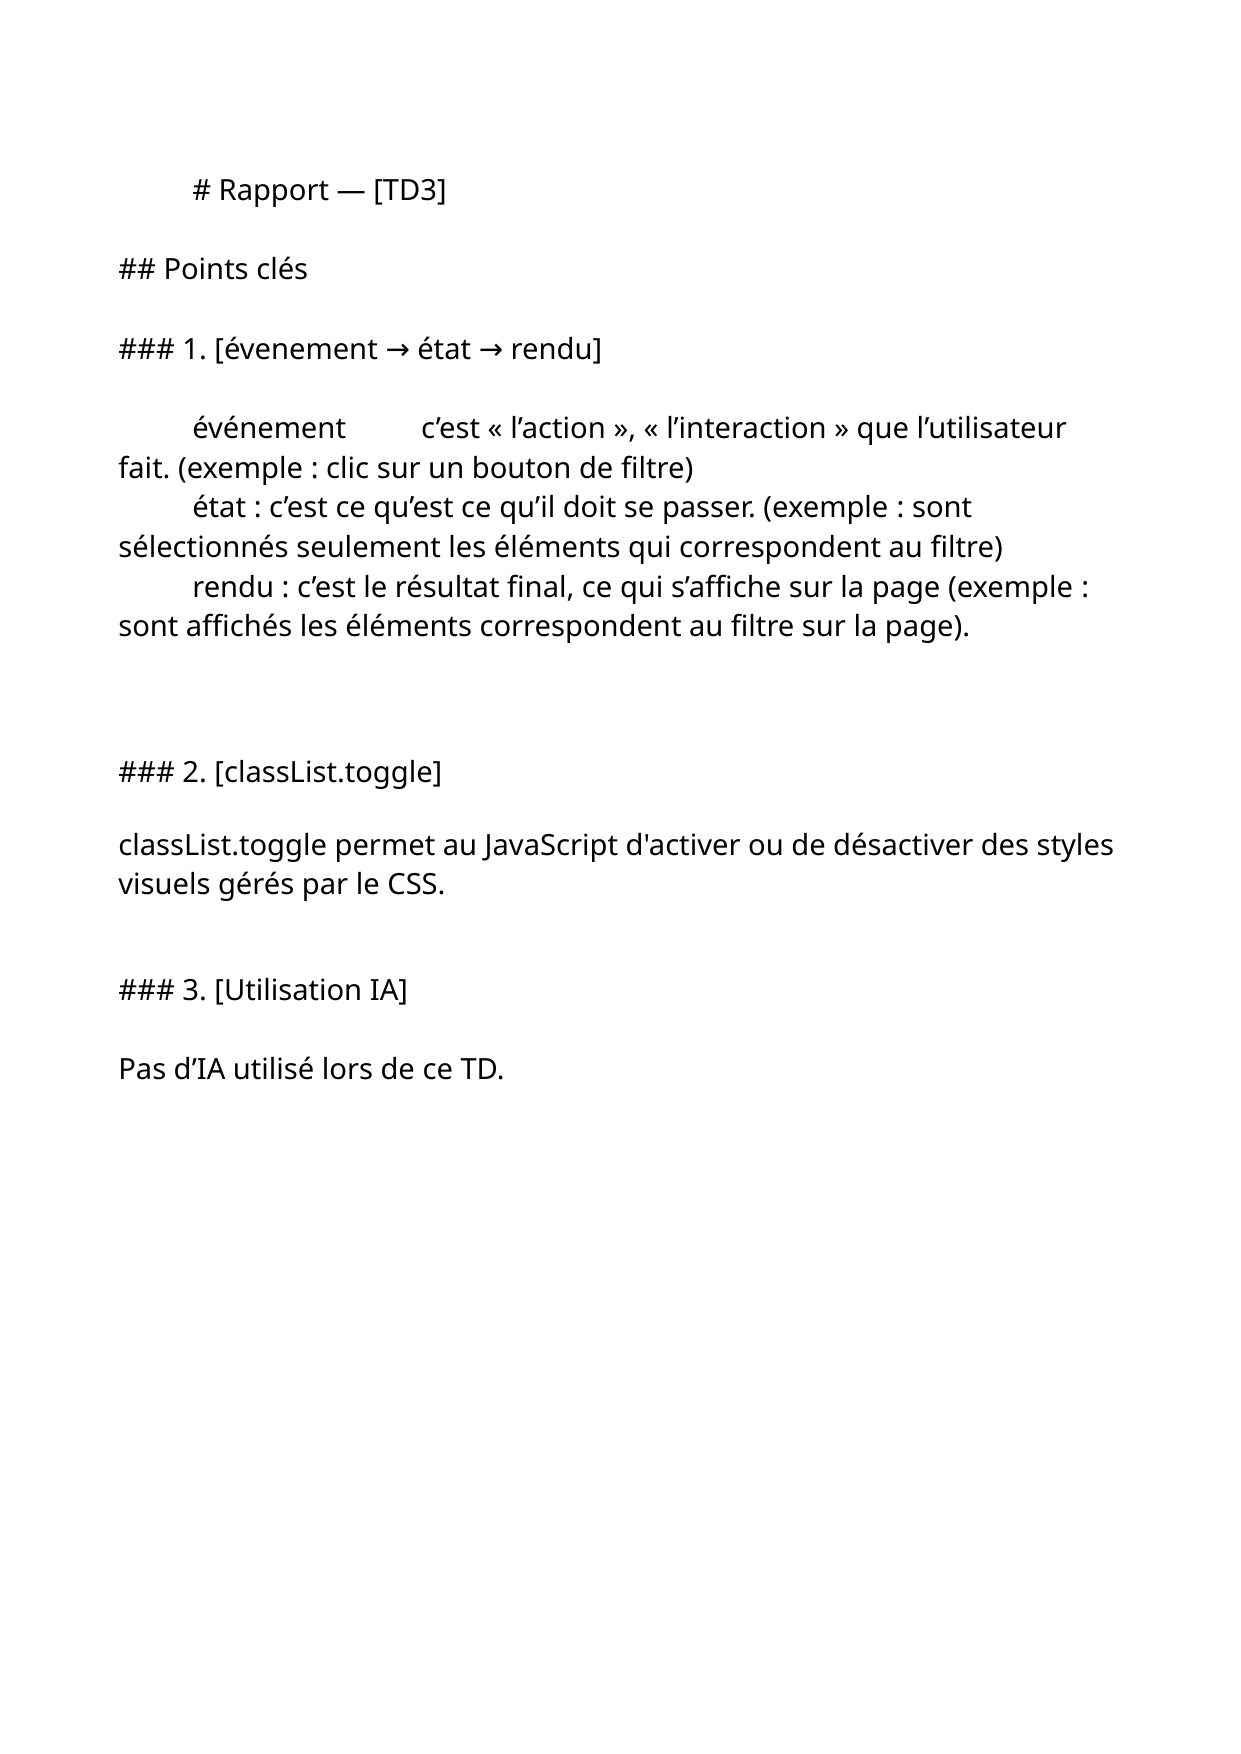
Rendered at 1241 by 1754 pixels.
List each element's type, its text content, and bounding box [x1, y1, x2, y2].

text ## Points clés [118, 248, 1122, 288]
text classList.toggle permet au JavaScript d'activer ou de désactiver des styles visuels gérés par le CSS. [118, 824, 1122, 903]
text rendu : c’est le résultat final, ce qui s’affiche sur la page (exemple : sont affichés les éléments correspondent au filtre sur la page). [118, 566, 1122, 645]
text événement c’est « l’action », « l’interaction » que l’utilisateur fait. (exemple : clic sur un bouton de filtre) [118, 407, 1122, 487]
text ### 2. [classList.toggle] [118, 751, 1122, 791]
text ### 3. [Utilisation IA] [118, 969, 1122, 1009]
text ### 1. [évenement → état → rendu] [118, 328, 1122, 368]
text état : c’est ce qu’est ce qu’il doit se passer. (exemple : sont sélectionnés seulement les éléments qui correspondent au filtre) [118, 487, 1122, 566]
text Pas d’IA utilisé lors de ce TD. [118, 1049, 1122, 1088]
text # Rapport — [TD3] [118, 169, 1122, 209]
